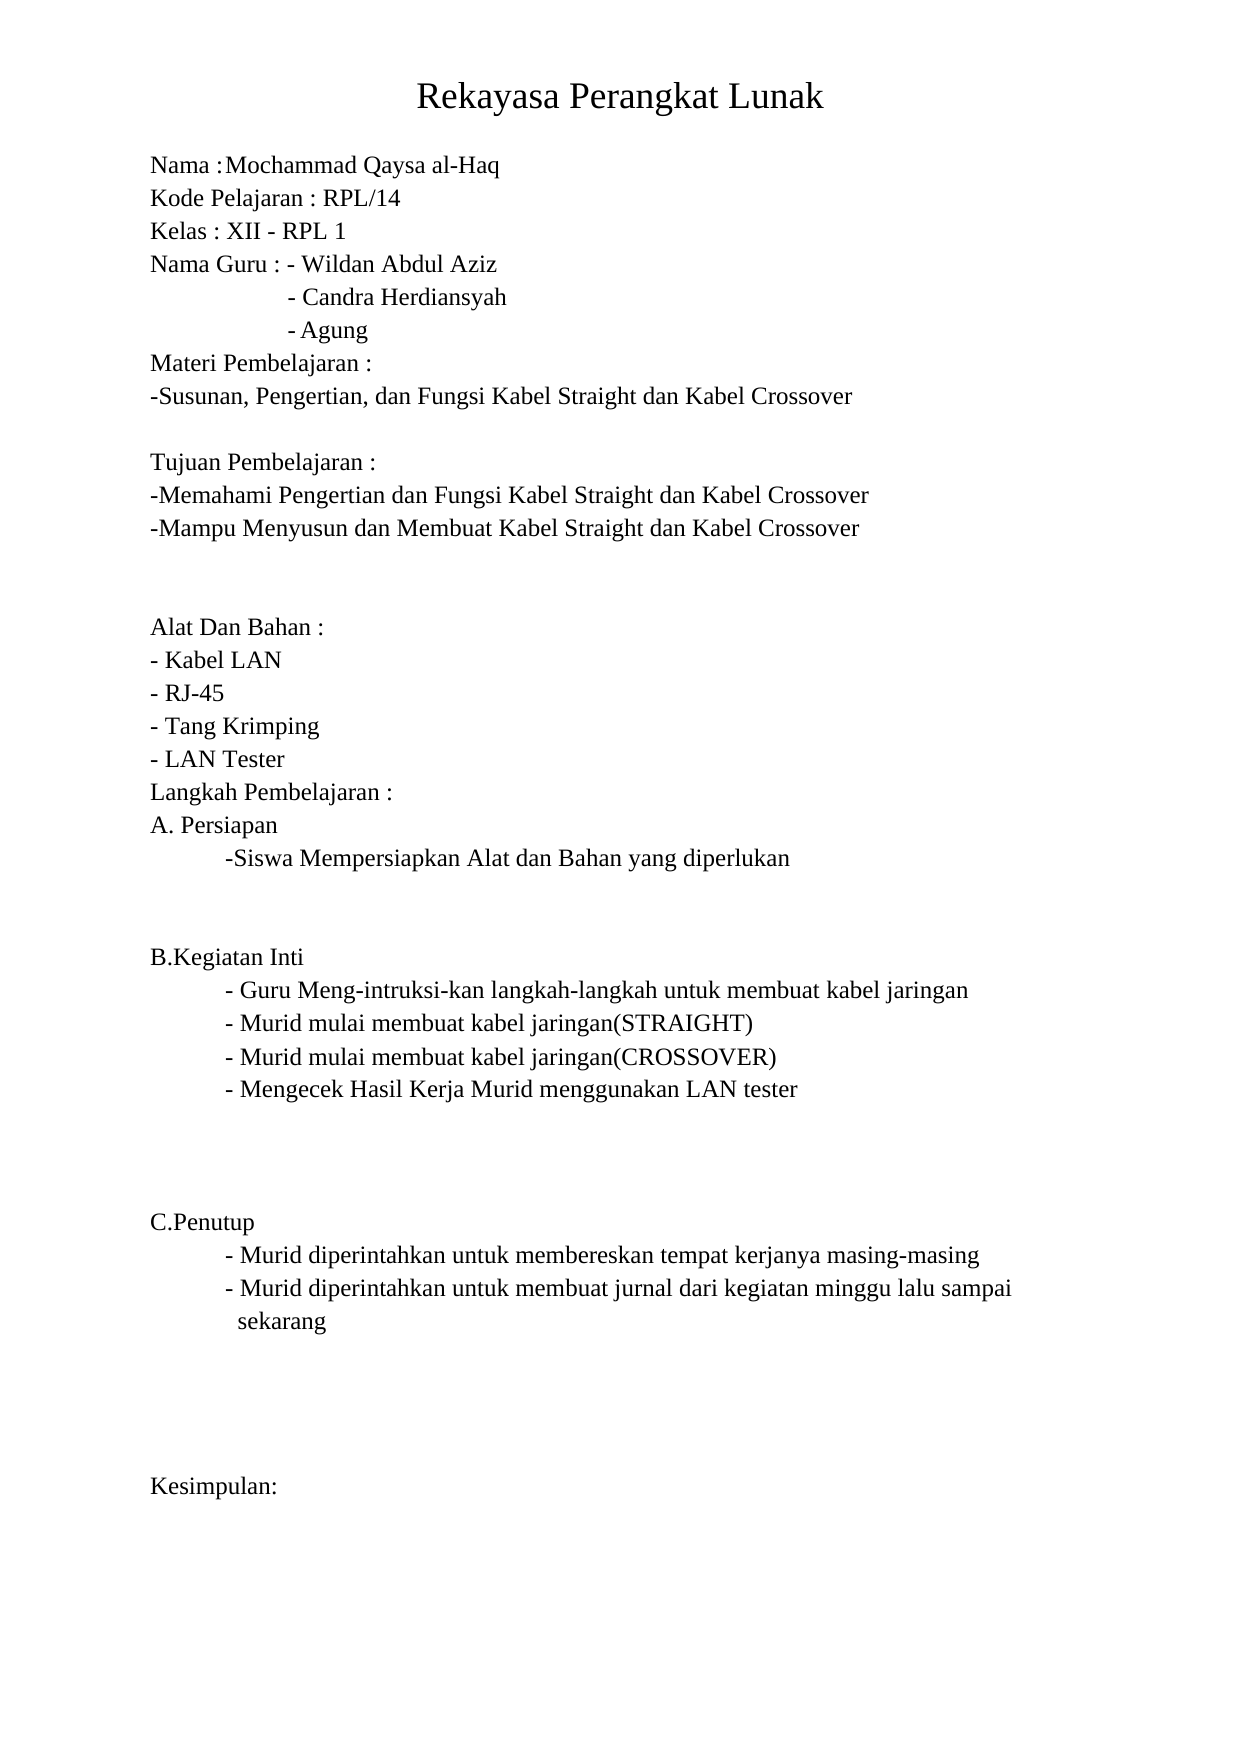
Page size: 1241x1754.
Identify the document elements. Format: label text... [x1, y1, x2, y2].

text Nama Guru : - Wildan Abdul Aziz [150, 249, 1090, 278]
text -Siswa Mempersiapkan Alat dan Bahan yang diperlukan [150, 843, 1090, 872]
text Nama : Mochammad Qaysa al-Haq [150, 150, 1090, 179]
text - LAN Tester [150, 744, 1090, 773]
text - Mengecek Hasil Kerja Murid menggunakan LAN tester [150, 1074, 1090, 1103]
text Kesimpulan: [150, 1471, 1090, 1499]
text Materi Pembelajaran : [150, 348, 1090, 377]
text Alat Dan Bahan : [150, 612, 1090, 641]
text A. Persiapan [150, 810, 1090, 839]
text Kode Pelajaran : RPL/14 [150, 183, 1090, 212]
text Langkah Pembelajaran : [150, 777, 1090, 806]
text Tujuan Pembelajaran : [150, 447, 1090, 476]
text - Agung [150, 315, 1090, 344]
text - Murid diperintahkan untuk membereskan tempat kerjanya masing-masing [150, 1240, 1090, 1268]
text B.Kegiatan Inti [150, 942, 1090, 971]
text - Kabel LAN [150, 645, 1090, 674]
text C.Penutup [150, 1207, 1090, 1235]
text -Susunan, Pengertian, dan Fungsi Kabel Straight dan Kabel Crossover [150, 381, 1090, 410]
text - Murid mulai membuat kabel jaringan(STRAIGHT) [150, 1008, 1090, 1037]
text - Candra Herdiansyah [150, 282, 1090, 311]
text - Tang Krimping [150, 711, 1090, 740]
text - RJ-45 [150, 678, 1090, 707]
text Kelas : XII - RPL 1 [150, 216, 1090, 245]
text -Mampu Menyusun dan Membuat Kabel Straight dan Kabel Crossover [150, 513, 1090, 542]
text - Murid mulai membuat kabel jaringan(CROSSOVER) [150, 1042, 1090, 1070]
text -Memahami Pengertian dan Fungsi Kabel Straight dan Kabel Crossover [150, 480, 1090, 509]
text - Murid diperintahkan untuk membuat jurnal dari kegiatan minggu lalu sampai sekarang [150, 1273, 1090, 1334]
text - Guru Meng-intruksi-kan langkah-langkah untuk membuat kabel jaringan [150, 976, 1090, 1004]
